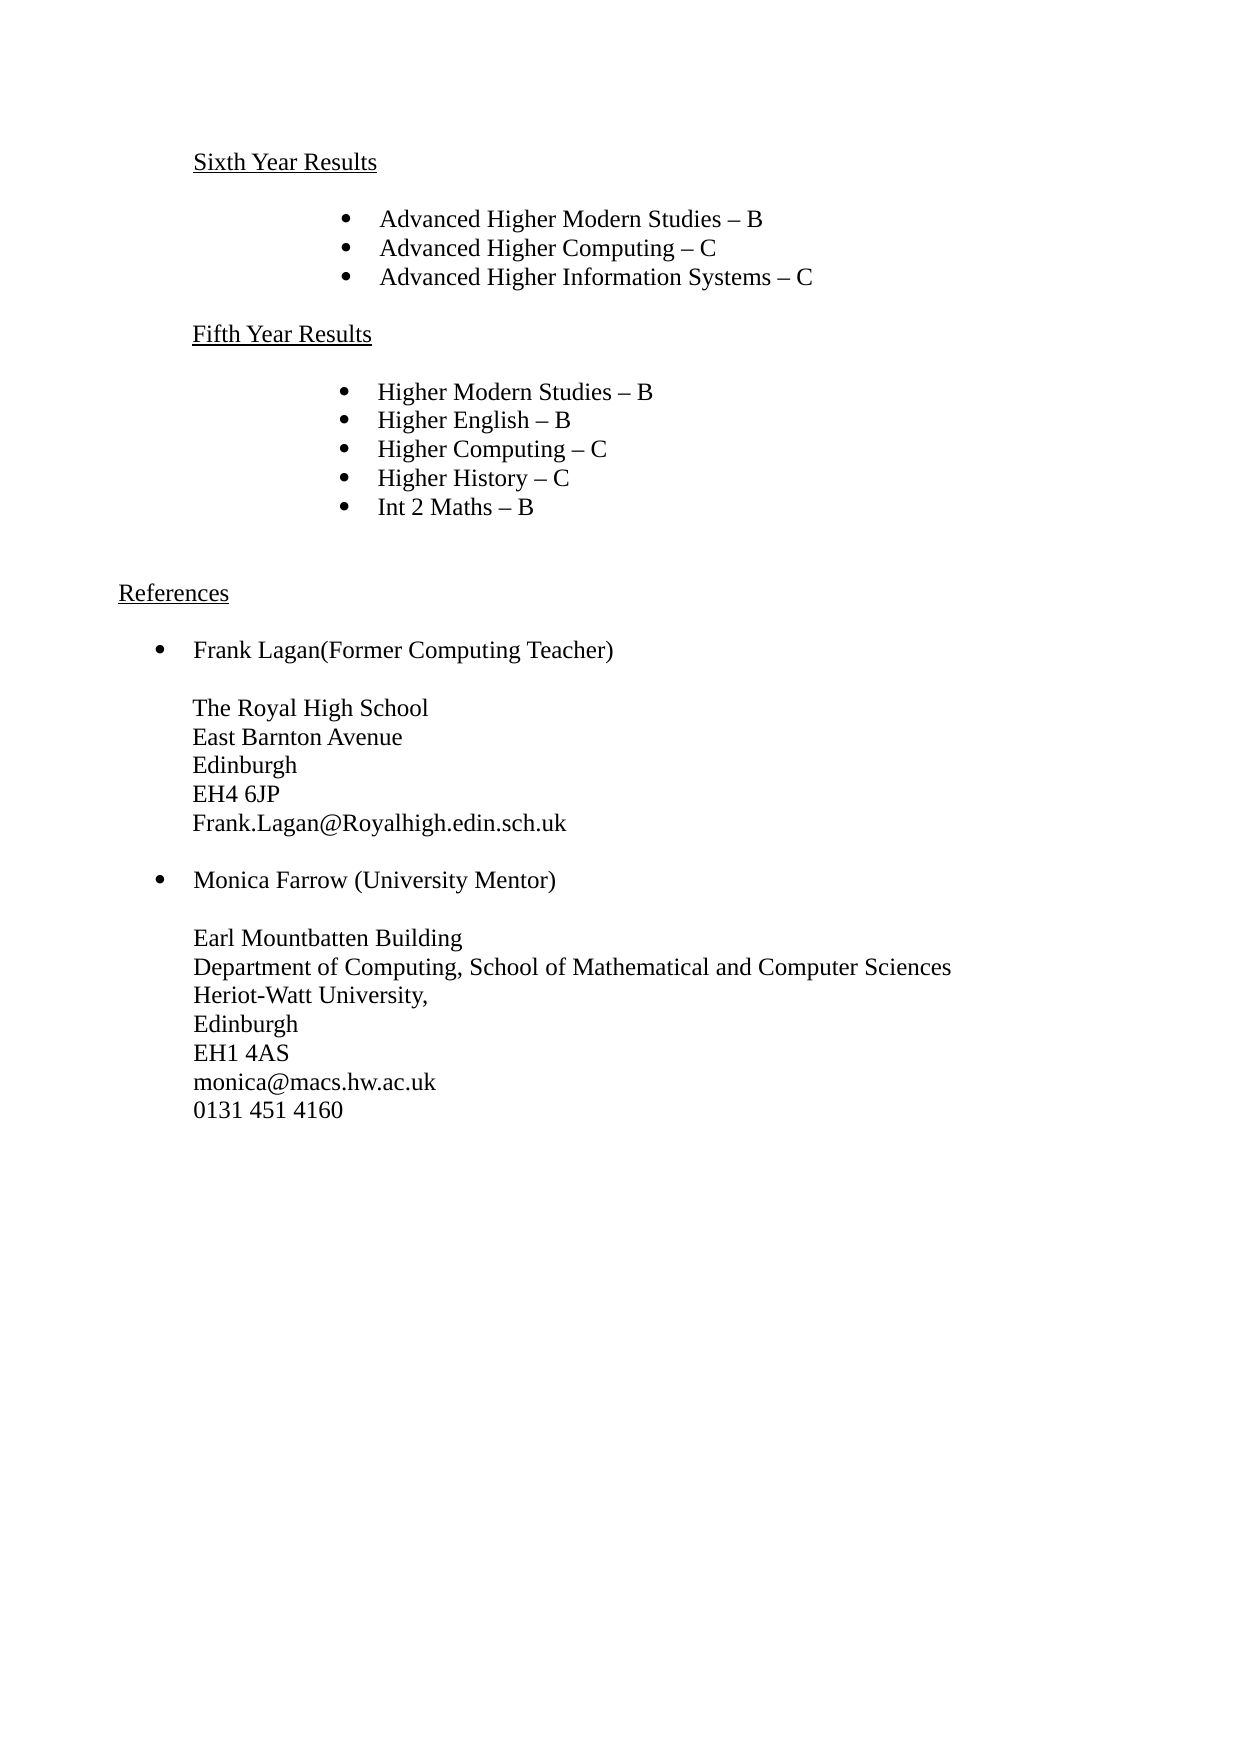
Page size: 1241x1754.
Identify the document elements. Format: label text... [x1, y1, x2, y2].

list Higher History – C [340, 463, 1122, 492]
list Monica Farrow (University Mentor) [156, 866, 1122, 894]
text Edinburgh [193, 1009, 1122, 1038]
list Higher Modern Studies – B [340, 377, 1122, 406]
text EH4 6JP [192, 779, 1122, 808]
text monica@macs.hw.ac.uk [193, 1067, 1122, 1096]
text EH1 4AS [193, 1038, 1122, 1067]
list Advanced Higher Computing – C [342, 233, 1122, 262]
text The Royal High School [192, 693, 1122, 722]
text References [118, 578, 1122, 607]
text Earl Mountbatten Building Department of Computing, School of Mathematical and Computer Sciences Heriot-Watt University, [193, 923, 1122, 1009]
list Higher English – B [340, 406, 1122, 434]
list Advanced Higher Information Systems – C [342, 262, 1122, 291]
text Fifth Year Results [192, 319, 1122, 348]
text 0131 451 4160 [193, 1096, 1122, 1124]
text Edinburgh [192, 751, 1122, 779]
text East Barnton Avenue [192, 722, 1122, 751]
text Frank.Lagan@Royalhigh.edin.sch.uk [192, 808, 1122, 837]
list Higher Computing – C [340, 434, 1122, 463]
list Int 2 Maths – B [340, 492, 1122, 521]
list Frank Lagan(Former Computing Teacher) [156, 636, 1122, 664]
list Advanced Higher Modern Studies – B [342, 204, 1122, 233]
list Sixth Year Results [193, 147, 1122, 176]
